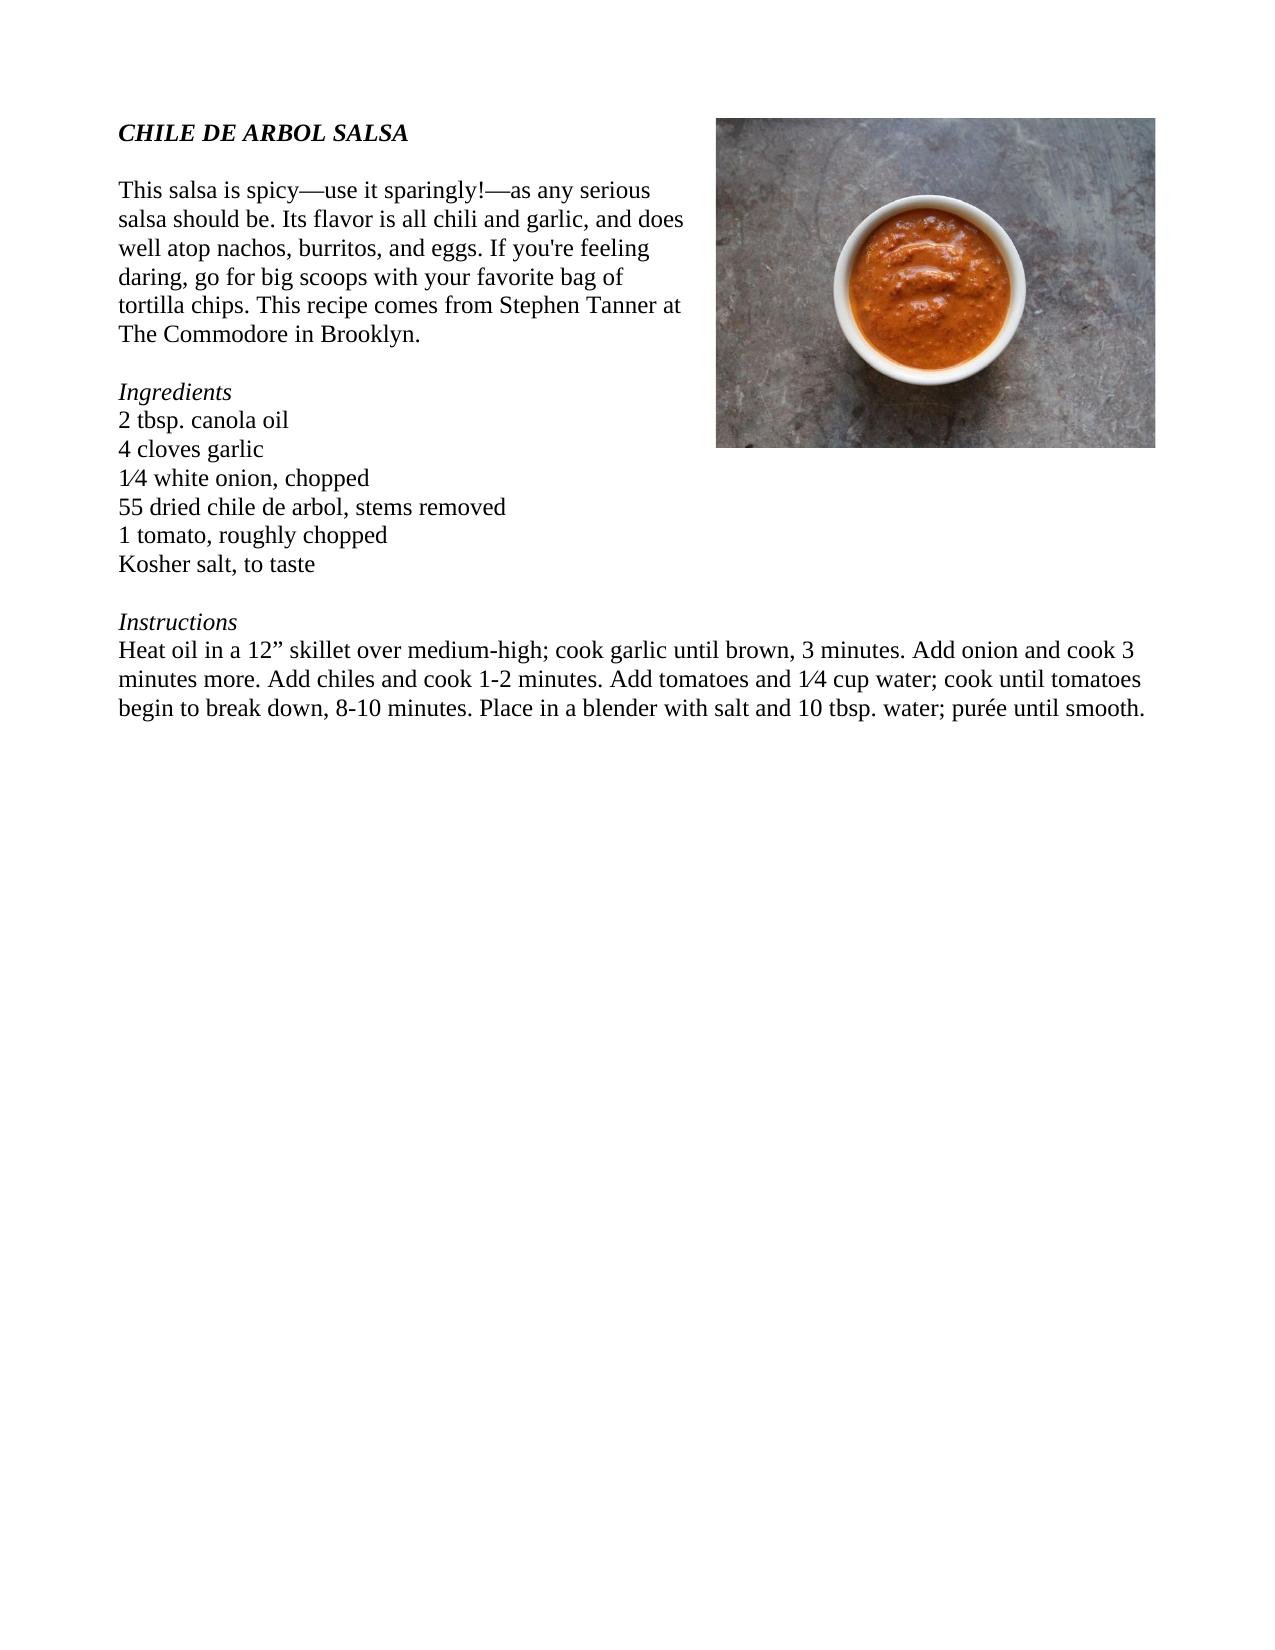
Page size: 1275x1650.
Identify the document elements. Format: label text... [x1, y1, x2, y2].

text Instructions [118, 607, 1157, 636]
picture [715, 118, 1156, 448]
text 1 tomato, roughly chopped [118, 521, 1157, 549]
text 4 cloves garlic [118, 434, 1157, 463]
text This salsa is spicy—use it sparingly!—as any serious salsa should be. Its flavor is all chili and garlic, and does well atop nachos, burritos, and eggs. If you're feeling daring, go for big scoops with your favorite bag of tortilla chips. This recipe comes from Stephen Tanner at The Commodore in Brooklyn. [118, 176, 715, 348]
text 1⁄4 white onion, chopped [118, 463, 1157, 492]
text Heat oil in a 12” skillet over medium-high; cook garlic until brown, 3 minutes. Add onion and cook 3 minutes more. Add chiles and cook 1-2 minutes. Add tomatoes and 1⁄4 cup water; cook until tomatoes begin to break down, 8-10 minutes. Place in a blender with salt and 10 tbsp. water; purée until smooth. [118, 636, 1157, 722]
text Kosher salt, to taste [118, 549, 1157, 578]
text 2 tbsp. canola oil [118, 406, 715, 434]
text 55 dried chile de arbol, stems removed [118, 492, 1157, 521]
text Ingredients [118, 377, 715, 406]
text CHILE DE ARBOL SALSA [118, 118, 715, 147]
